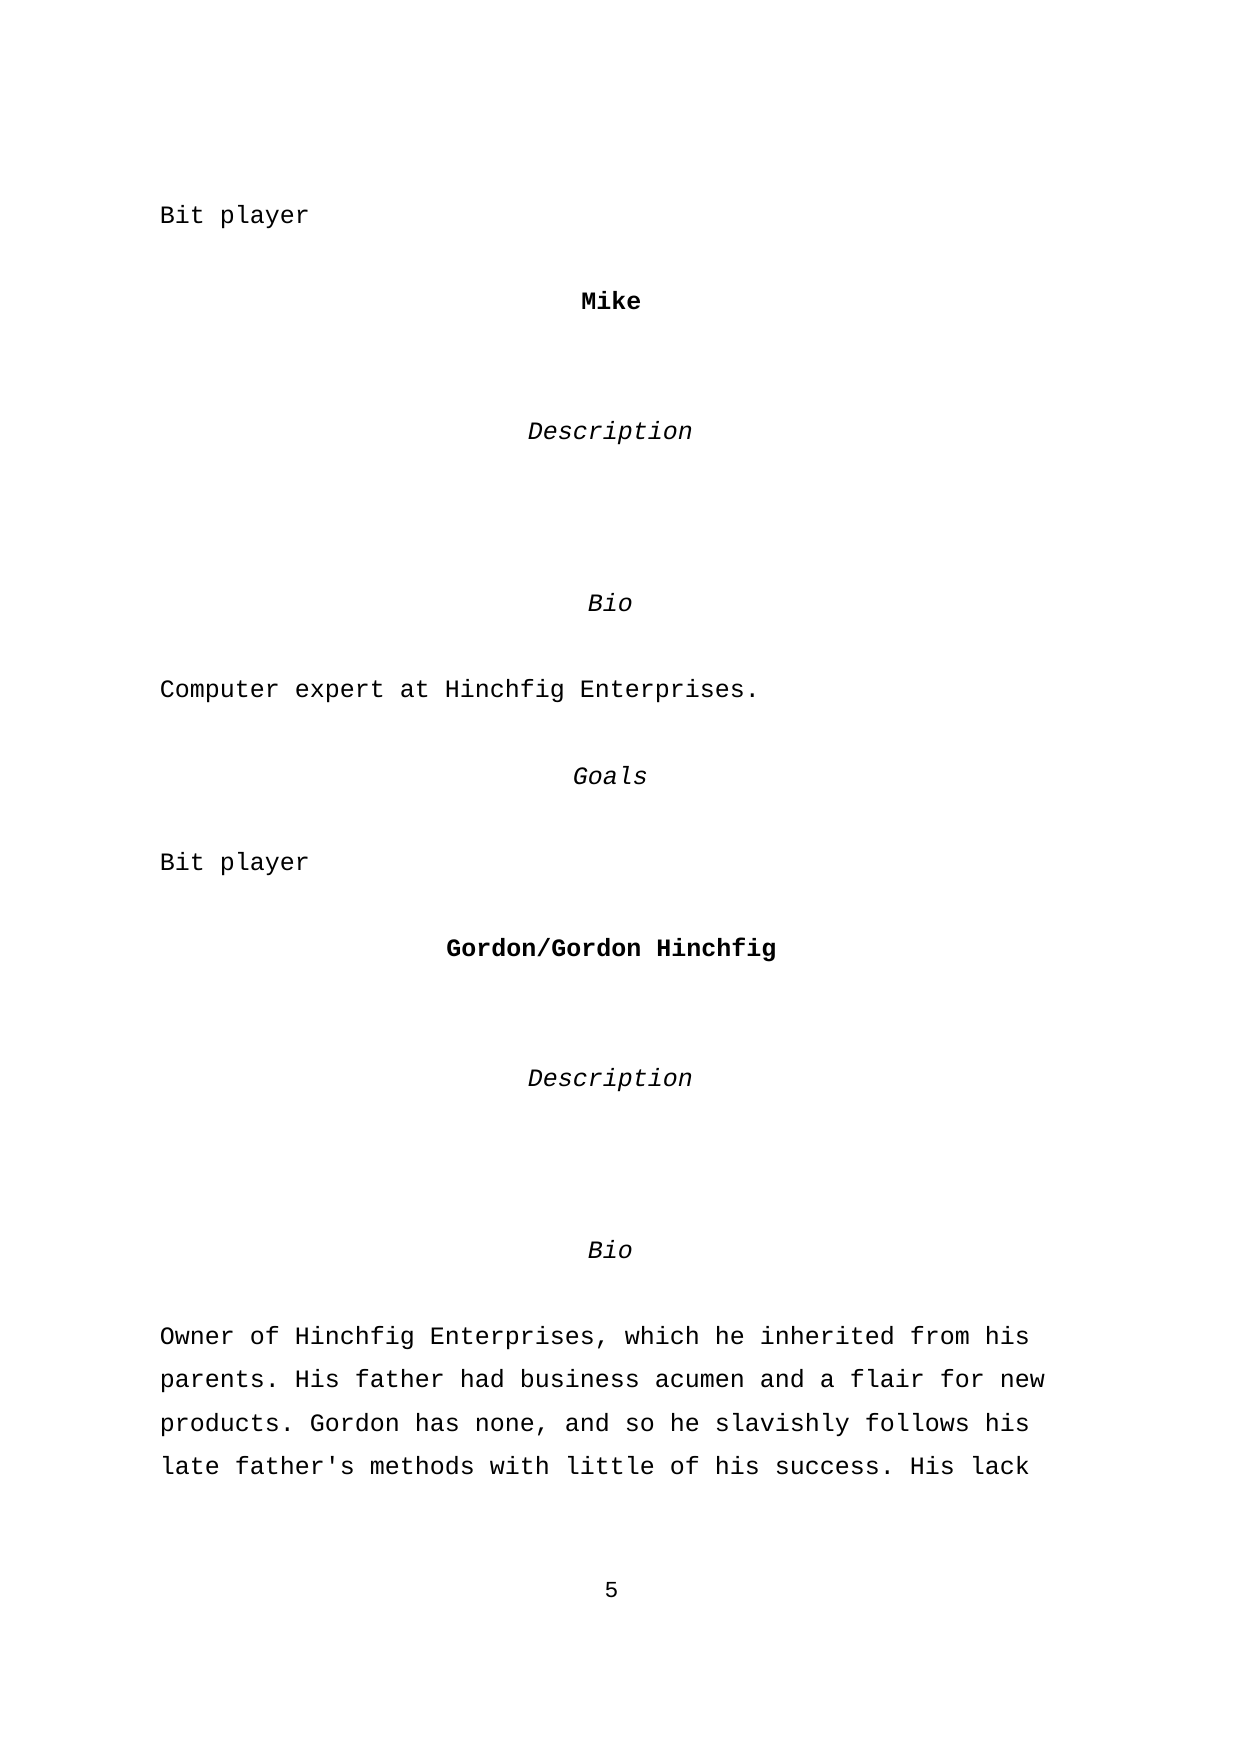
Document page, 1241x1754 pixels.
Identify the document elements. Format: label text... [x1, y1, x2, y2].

text Bit player [159, 836, 1063, 879]
subtitle Bio [159, 1224, 1063, 1267]
subtitle Bio [159, 577, 1063, 620]
text Bit player [159, 189, 1063, 232]
subtitle Mike [159, 275, 1063, 318]
subtitle Goals [159, 749, 1063, 793]
text Owner of Hinchfig Enterprises, which he inherited from his parents. His father had business acumen and a flair for new products. Gordon has none, and so he slavishly follows his late father's methods with little of his success. His lack [159, 1310, 1063, 1483]
subtitle Description [159, 1051, 1063, 1094]
text Computer expert at Hinchfig Enterprises. [159, 663, 1063, 706]
subtitle Description [159, 404, 1063, 448]
subtitle Gordon/Gordon Hinchfig [159, 922, 1063, 965]
